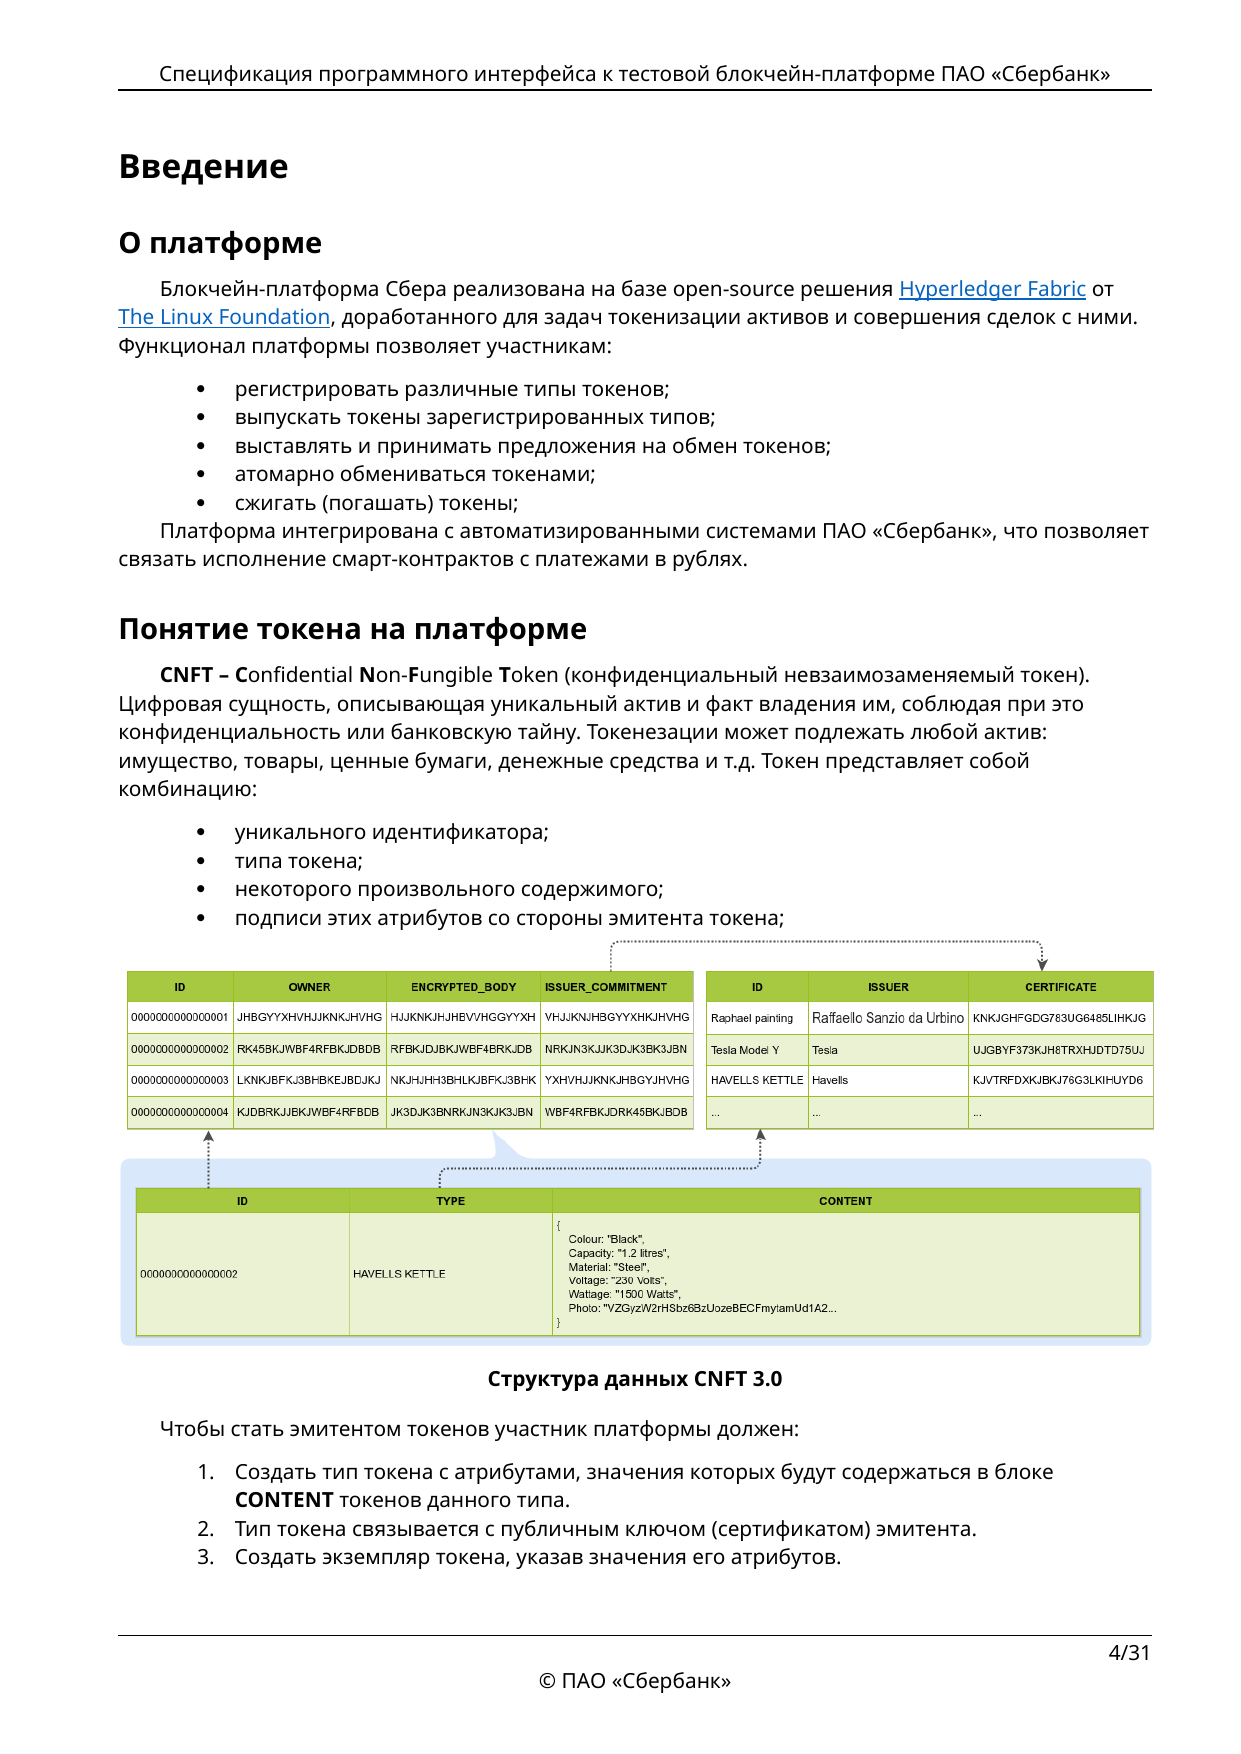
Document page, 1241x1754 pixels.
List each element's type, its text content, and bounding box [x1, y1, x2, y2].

list типа токена; [197, 846, 1152, 874]
list атомарно обмениваться токенами; [197, 459, 1152, 488]
subtitle Понятие токена на платформе [118, 608, 1152, 648]
list регистрировать различные типы токенов; [197, 374, 1152, 402]
text Структура данных CNFT 3.0 [118, 1362, 1152, 1395]
subtitle Введение [118, 143, 1152, 188]
list Создать тип токена с атрибутами, значения которых будут содержаться в блоке CONTENT токенов данного типа. [197, 1457, 1152, 1514]
list подписи этих атрибутов со стороны эмитента токена; [197, 903, 1152, 931]
text CNFT – Confidential Non-Fungible Token (конфиденциальный невзаимозаменяемый токен). Цифровая сущность, описывающая уникальный актив и факт владения им, соблюдая при это конфиденциальность или банковскую тайну. Токенезации может подлежать любой актив: имущество, товары, ценные бумаги, денежные средства и т.д. Токен представляет собой комбинацию: [118, 661, 1152, 803]
list уникального идентификатора; [197, 817, 1152, 846]
list некоторого произвольного содержимого; [197, 874, 1152, 903]
list Тип токена связывается с публичным ключом (сертификатом) эмитента. [197, 1514, 1152, 1542]
text Блокчейн-платформа Сбера реализована на базе open-source решения Hyperledger Fabric от The Linux Foundation, доработанного для задач токенизации активов и совершения сделок с ними. Функционал платформы позволяет участникам: [118, 274, 1152, 359]
text Платформа интегрирована с автоматизированными системами ПАО «Сбербанк», что позволяет связать исполнение смарт-контрактов с платежами в рублях. [118, 516, 1152, 573]
text Чтобы стать эмитентом токенов участник платформы должен: [118, 1414, 1152, 1442]
list сжигать (погашать) токены; [197, 488, 1152, 516]
list выставлять и принимать предложения на обмен токенов; [197, 431, 1152, 459]
list Создать экземпляр токена, указав значения его атрибутов. [197, 1542, 1152, 1571]
subtitle О платформе [118, 222, 1152, 262]
list выпускать токены зарегистрированных типов; [197, 402, 1152, 431]
